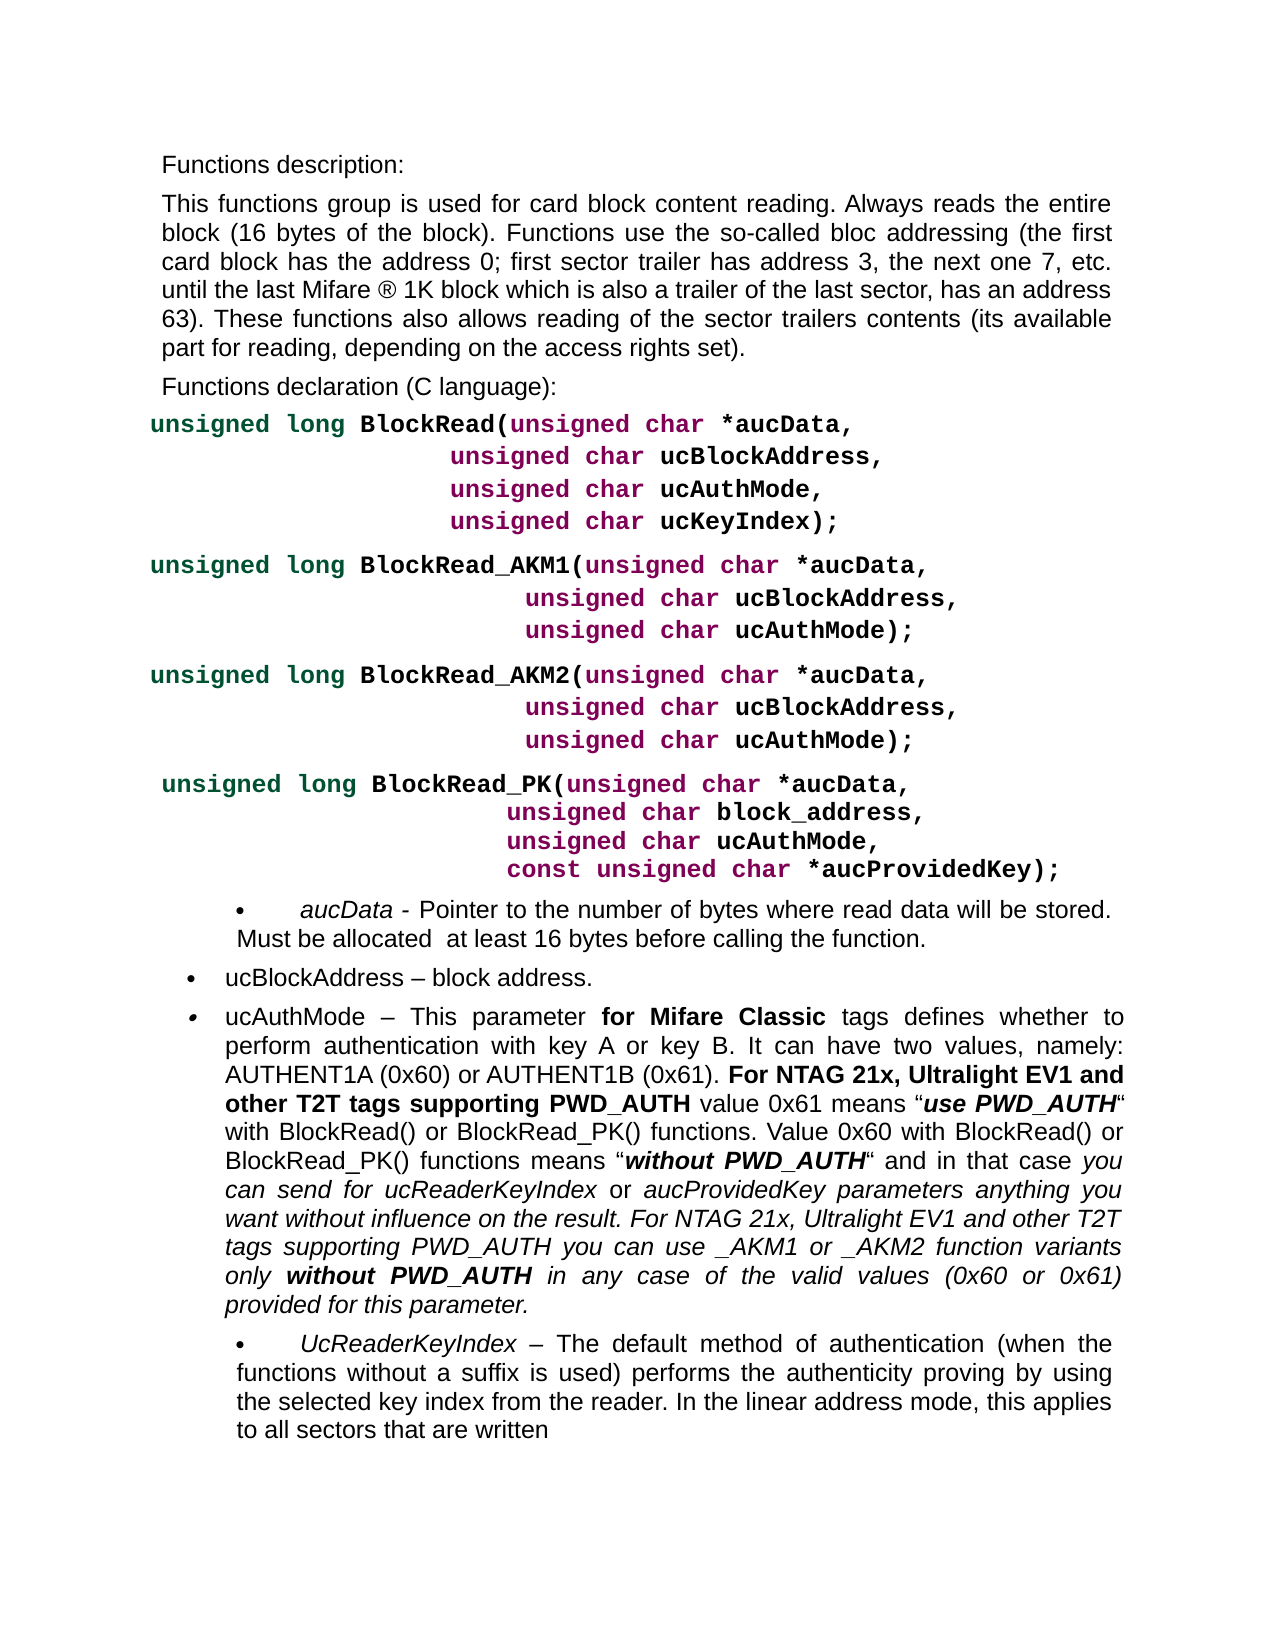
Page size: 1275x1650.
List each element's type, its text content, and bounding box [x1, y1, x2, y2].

text unsigned long BlockRead_AKM1(unsigned char *aucData, unsigned char ucBlockAddress, unsigned char ucAuthMode); [150, 553, 1125, 646]
text unsigned long BlockRead_PK(unsigned char *aucData, unsigned char block_address, unsigned char ucAuthMode, const unsigned char *aucProvidedKey); [161, 772, 1114, 885]
text unsigned long BlockRead(unsigned char *aucData, unsigned char ucBlockAddress, unsigned char ucAuthMode, unsigned char ucKeyIndex); [150, 411, 1125, 537]
text unsigned long BlockRead_AKM2(unsigned char *aucData, unsigned char ucBlockAddress, unsigned char ucAuthMode); [150, 662, 1125, 756]
list ucBlockAddress – block address. [187, 963, 1125, 992]
list ucAuthMode – This parameter for Mifare Classic tags defines whether to perform authentication with key A or key B. It can have two values, namely: AUTHENT1A (0x60) or AUTHENT1B (0x61). For NTAG 21x, Ultralight EV1 and other T2T tags supporting PWD_AUTH value 0x61 means “use PWD_AUTH“ with BlockRead() or BlockRead_PK() functions. Value 0x60 with BlockRead() or BlockRead_PK() functions means “without PWD_AUTH“ and in that case you can send for ucReaderKeyIndex or aucProvidedKey parameters anything you want without influence on the result. For NTAG 21x, Ultralight EV1 and other T2T tags supporting PWD_AUTH you can use _AKM1 or _AKM2 function variants only without PWD_AUTH in any case of the valid values (0x60 or 0x61) provided for this parameter. [187, 1002, 1125, 1319]
text Functions declaration (C language): [161, 372, 1114, 401]
list aucData - Pointer to the number of bytes where read data will be stored. Must be allocated at least 16 bytes before calling the function. [236, 895, 1114, 953]
text Functions description: [161, 150, 1114, 179]
text This functions group is used for card block content reading. Always reads the entire block (16 bytes of the block). Functions use the so-called bloc addressing (the first card block has the address 0; first sector trailer has address 3, the next one 7, etc. until the last Mifare ® 1K block which is also a trailer of the last sector, has an address 63). These functions also allows reading of the sector trailers contents (its available part for reading, depending on the access rights set). [161, 189, 1114, 362]
list UcReaderKeyIndex – The default method of authentication (when the functions without a suffix is used) performs the authenticity proving by using the selected key index from the reader. In the linear address mode, this applies to all sectors that are written [236, 1329, 1114, 1444]
